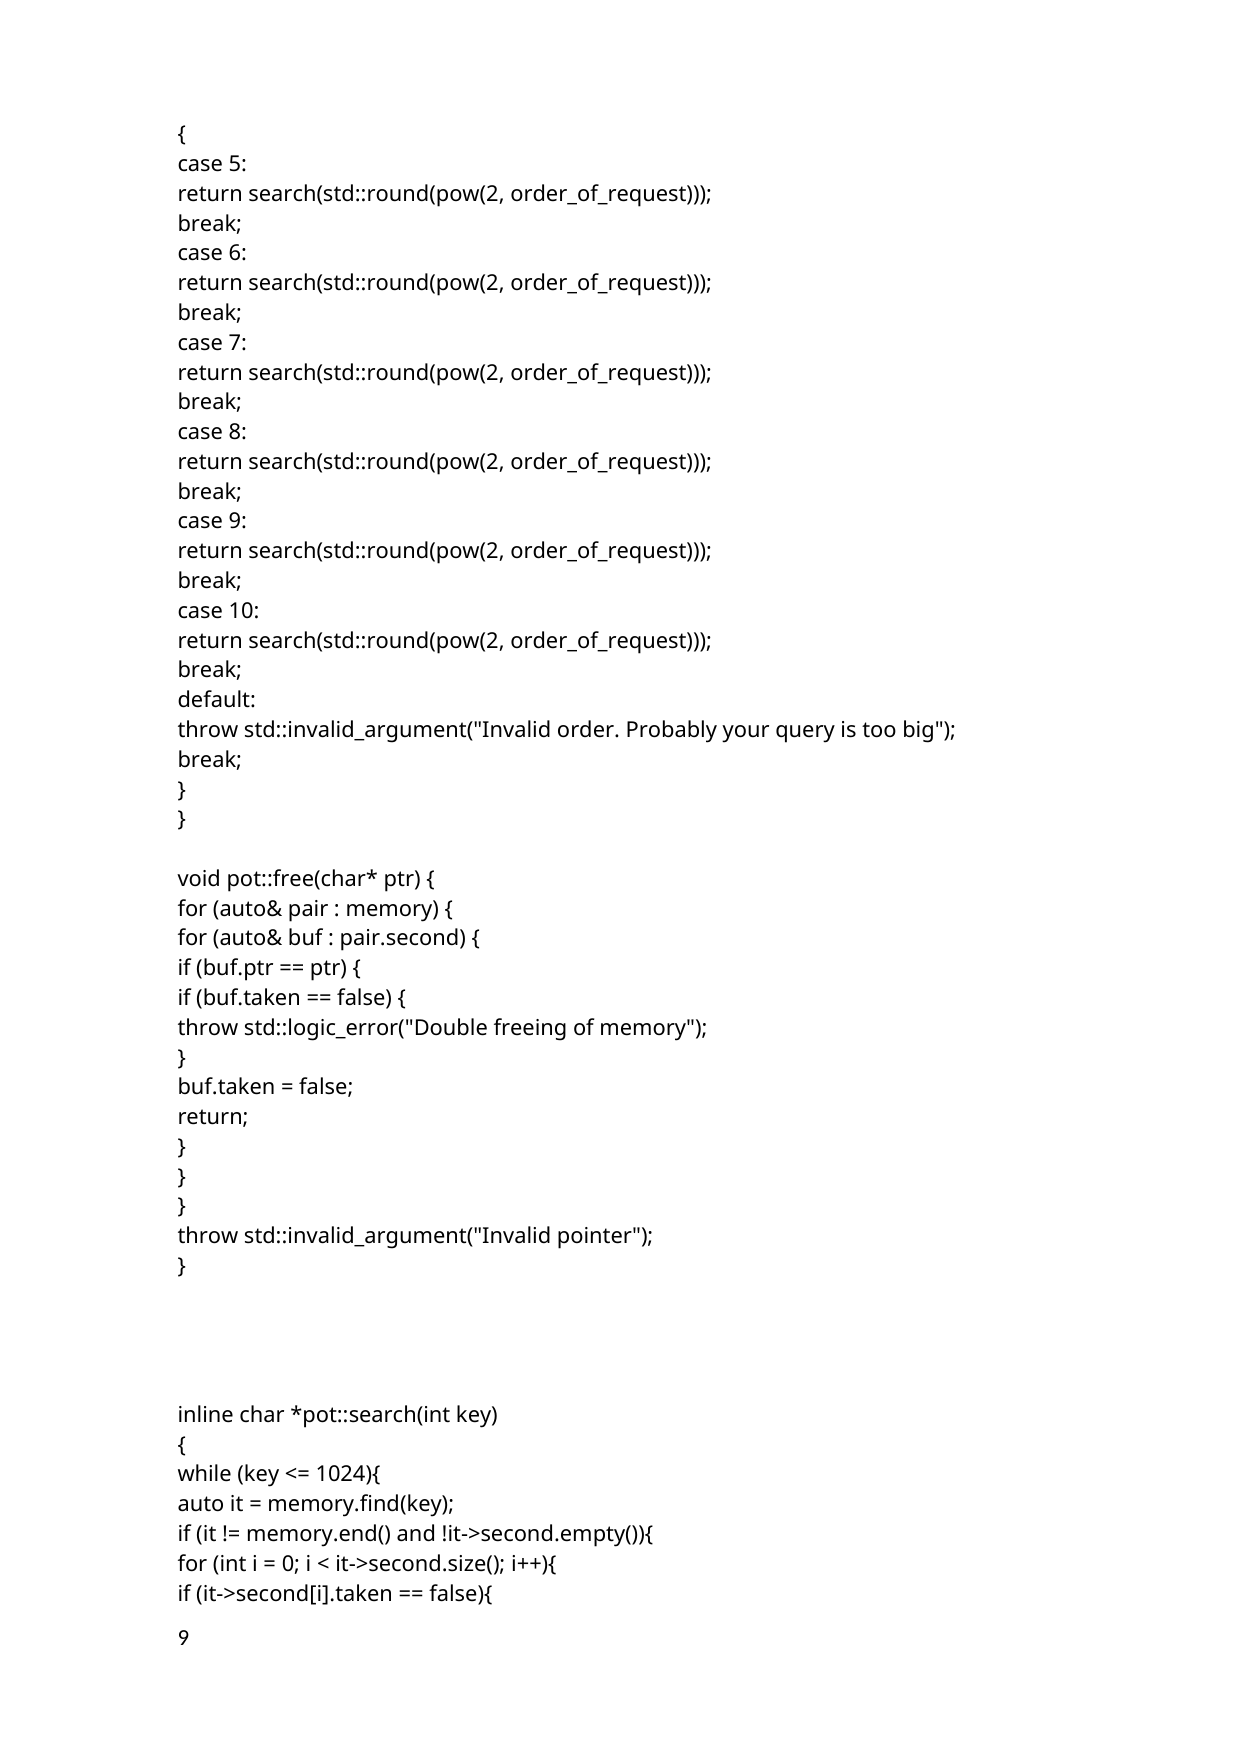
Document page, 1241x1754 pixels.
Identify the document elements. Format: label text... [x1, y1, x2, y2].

text return; [177, 1101, 1152, 1131]
text break; [177, 565, 1152, 595]
text case 9: [177, 505, 1152, 535]
text throw std::invalid_argument("Invalid pointer"); [177, 1220, 1152, 1250]
text case 10: [177, 595, 1152, 624]
text case 8: [177, 416, 1152, 446]
text throw std::logic_error("Double freeing of memory"); [177, 1012, 1152, 1042]
text buf.taken = false; [177, 1071, 1152, 1101]
text for (auto& buf : pair.second) { [177, 922, 1152, 952]
text return search(std::round(pow(2, order_of_request))); [177, 178, 1152, 207]
text } [177, 773, 1152, 803]
text if (buf.taken == false) { [177, 982, 1152, 1012]
text throw std::invalid_argument("Invalid order. Probably your query is too big"); [177, 714, 1152, 744]
text for (auto& pair : memory) { [177, 893, 1152, 922]
text break; [177, 744, 1152, 773]
text if (buf.ptr == ptr) { [177, 952, 1152, 982]
text return search(std::round(pow(2, order_of_request))); [177, 267, 1152, 297]
text return search(std::round(pow(2, order_of_request))); [177, 446, 1152, 476]
text return search(std::round(pow(2, order_of_request))); [177, 535, 1152, 565]
text break; [177, 297, 1152, 327]
text case 5: [177, 148, 1152, 178]
text case 7: [177, 327, 1152, 356]
text break; [177, 386, 1152, 416]
text while (key <= 1024){ [177, 1458, 1152, 1488]
text default: [177, 684, 1152, 714]
text break; [177, 476, 1152, 505]
text auto it = memory.find(key); [177, 1488, 1152, 1518]
text if (it != memory.end() and !it->second.empty()){ [177, 1518, 1152, 1548]
text return search(std::round(pow(2, order_of_request))); [177, 356, 1152, 386]
text } [177, 1191, 1152, 1220]
text } [177, 1131, 1152, 1161]
text return search(std::round(pow(2, order_of_request))); [177, 624, 1152, 654]
text } [177, 1250, 1152, 1280]
text break; [177, 654, 1152, 684]
text break; [177, 207, 1152, 237]
text } [177, 1042, 1152, 1071]
text inline char *pot::search(int key) [177, 1399, 1152, 1428]
text { [177, 118, 1152, 148]
text } [177, 1161, 1152, 1191]
text { [177, 1428, 1152, 1458]
text for (int i = 0; i < it->second.size(); i++){ [177, 1548, 1152, 1577]
text } [177, 803, 1152, 833]
text if (it->second[i].taken == false){ [177, 1577, 1152, 1607]
text case 6: [177, 237, 1152, 267]
text void pot::free(char* ptr) { [177, 863, 1152, 893]
